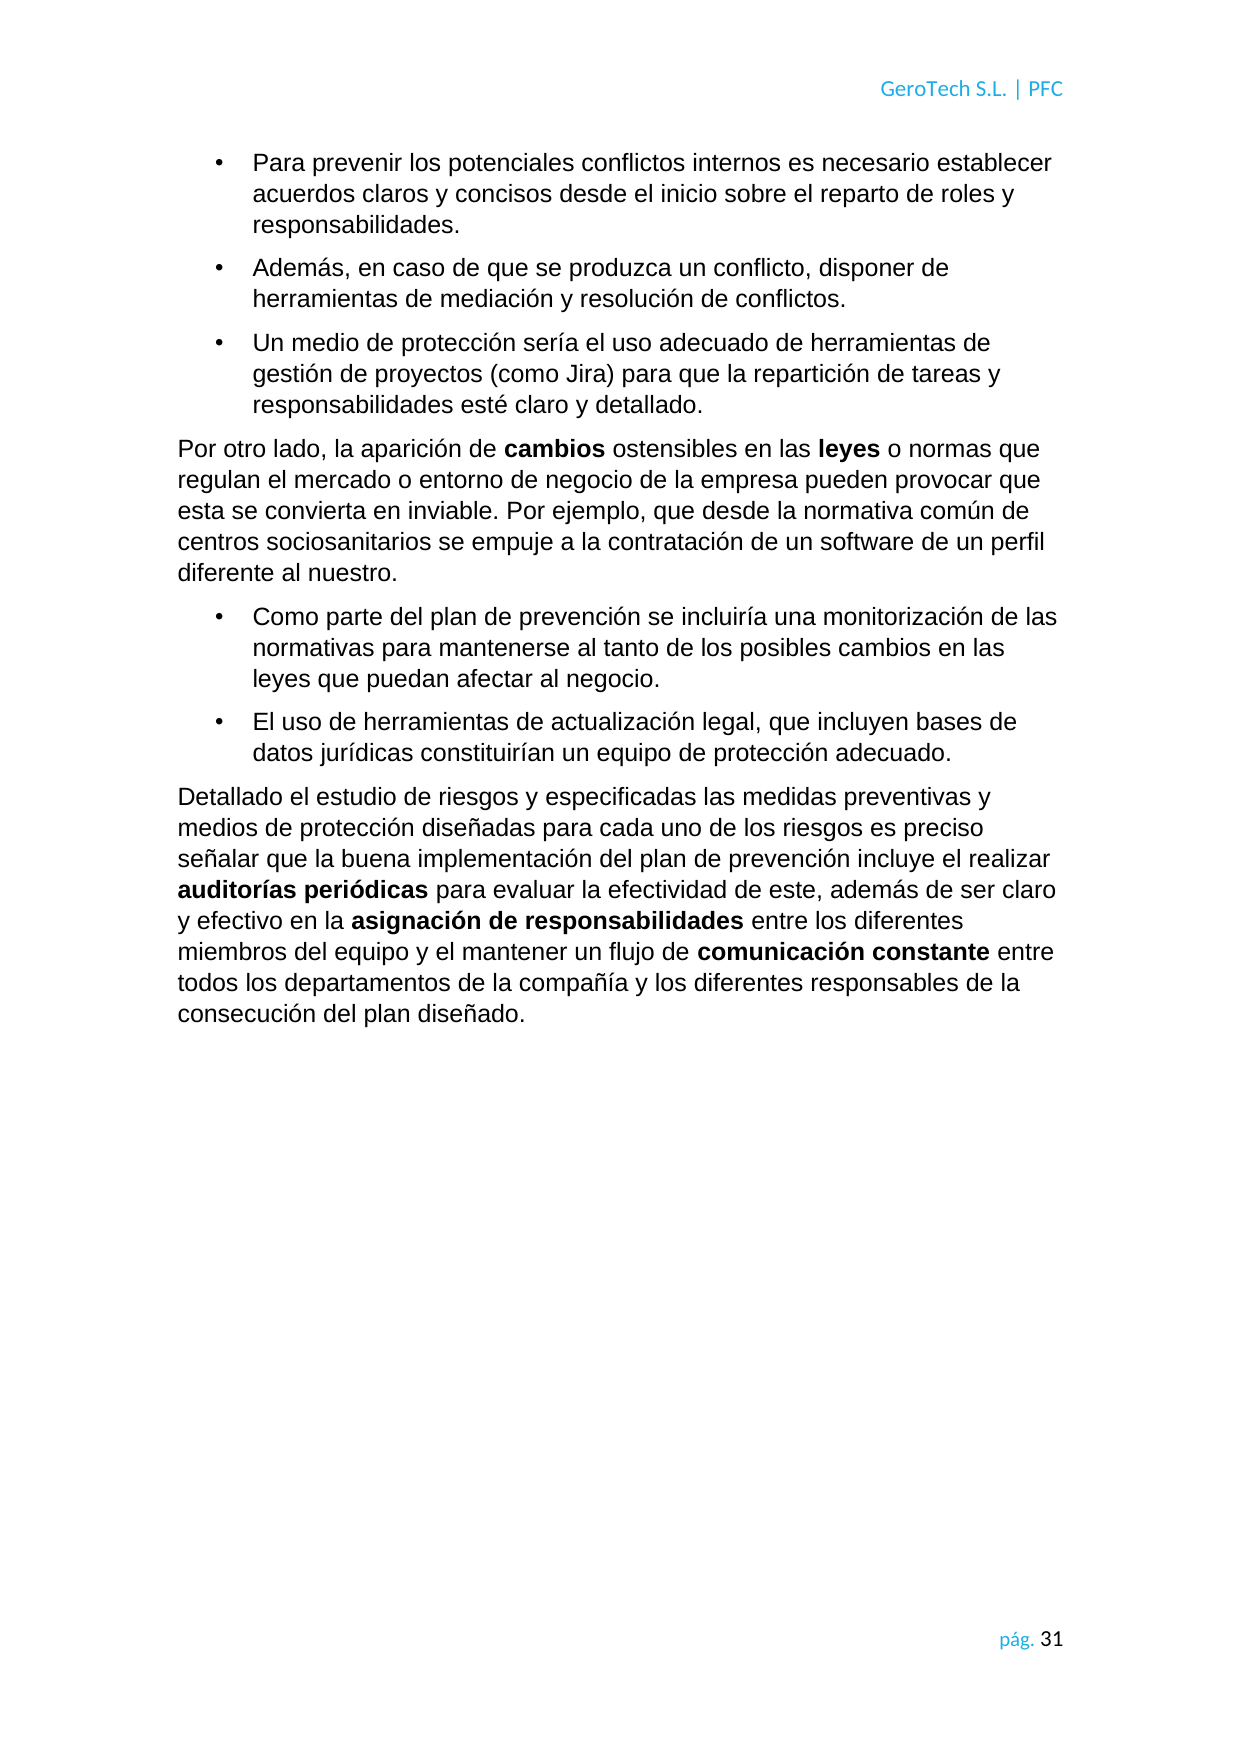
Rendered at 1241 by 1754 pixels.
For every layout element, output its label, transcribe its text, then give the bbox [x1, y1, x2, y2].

text Detallado el estudio de riesgos y especificadas las medidas preventivas y medios de protección diseñadas para cada uno de los riesgos es preciso señalar que la buena implementación del plan de prevención incluye el realizar auditorías periódicas para evaluar la efectividad de este, además de ser claro y efectivo en la asignación de responsabilidades entre los diferentes miembros del equipo y el mantener un flujo de comunicación constante entre todos los departamentos de la compañía y los diferentes responsables de la consecución del plan diseñado. [177, 782, 1063, 1028]
list El uso de herramientas de actualización legal, que incluyen bases de datos jurídicas constituirían un equipo de protección adecuado. [215, 707, 1063, 767]
text Por otro lado, la aparición de cambios ostensibles en las leyes o normas que regulan el mercado o entorno de negocio de la empresa pueden provocar que esta se convierta en inviable. Por ejemplo, que desde la normativa común de centros sociosanitarios se empuje a la contratación de un software de un perfil diferente al nuestro. [177, 434, 1063, 587]
list Como parte del plan de prevención se incluiría una monitorización de las normativas para mantenerse al tanto de los posibles cambios en las leyes que puedan afectar al negocio. [215, 601, 1063, 692]
list Un medio de protección sería el uso adecuado de herramientas de gestión de proyectos (como Jira) para que la repartición de tareas y responsabilidades esté claro y detallado. [215, 328, 1063, 419]
list Para prevenir los potenciales conflictos internos es necesario establecer acuerdos claros y concisos desde el inicio sobre el reparto de roles y responsabilidades. [215, 148, 1063, 238]
list Además, en caso de que se produzca un conflicto, disponer de herramientas de mediación y resolución de conflictos. [215, 253, 1063, 313]
